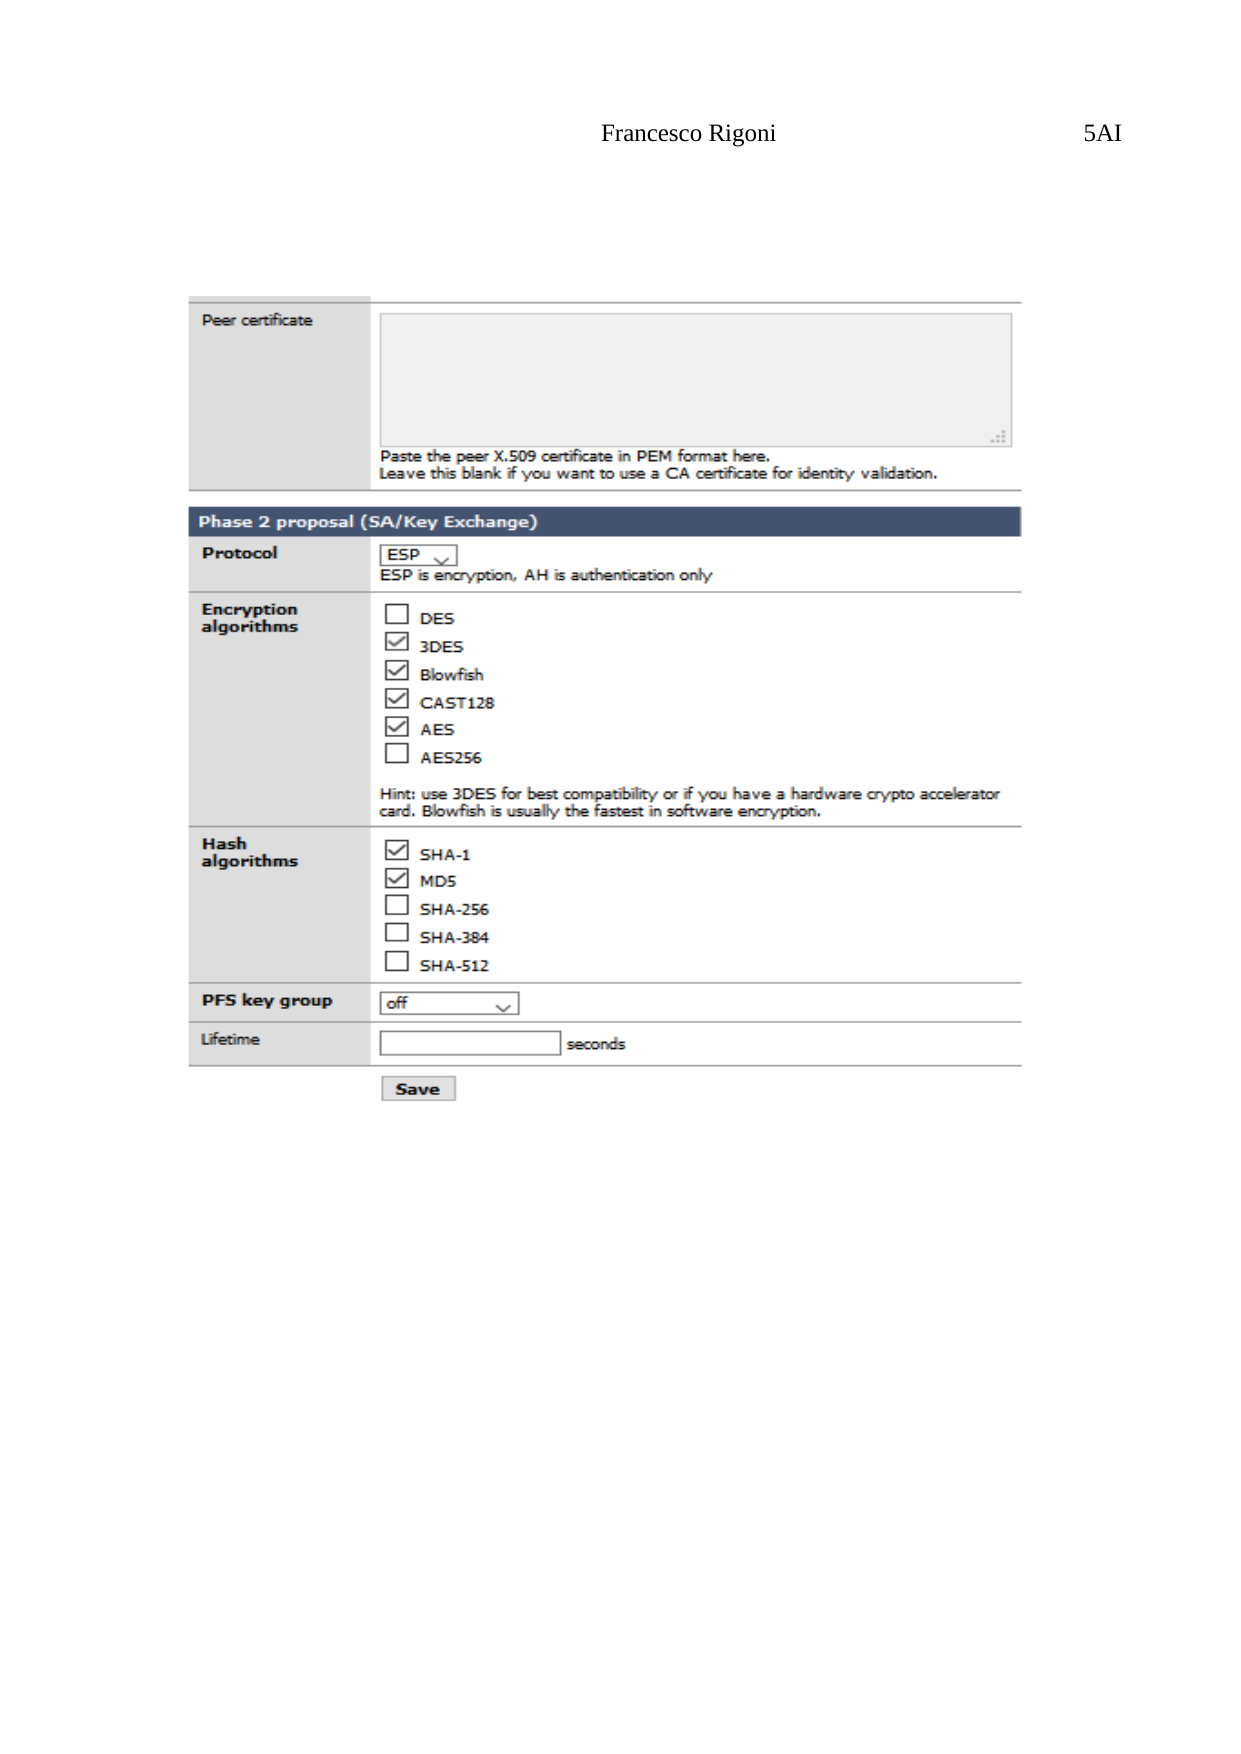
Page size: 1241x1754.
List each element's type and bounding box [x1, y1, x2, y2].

picture [180, 296, 1042, 1120]
